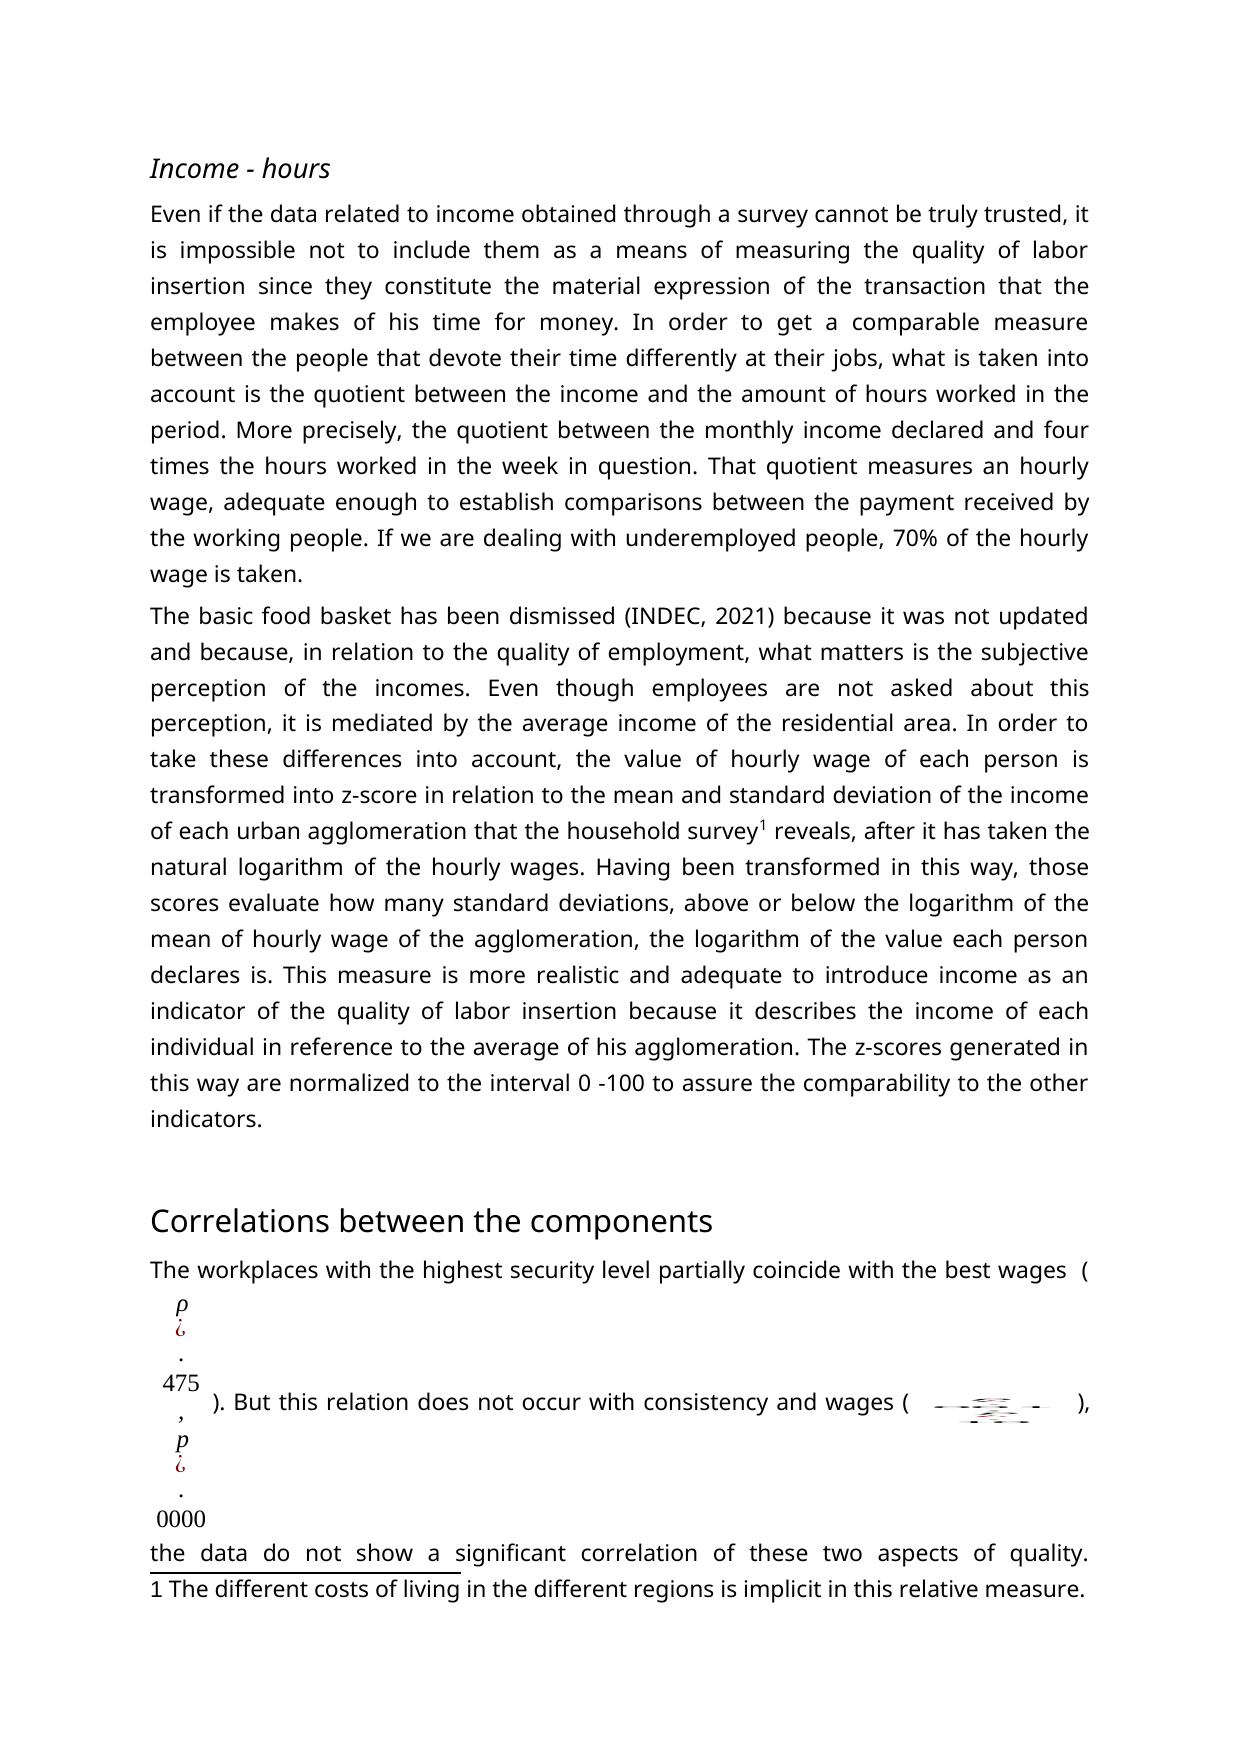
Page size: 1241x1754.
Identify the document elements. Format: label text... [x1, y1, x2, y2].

text The basic food basket has been dismissed (INDEC, 2021) because it was not updated and because, in relation to the quality of employment, what matters is the subjective perception of the incomes. Even though employees are not asked about this perception, it is mediated by the average income of the residential area. In order to take these differences into account, the value of hourly wage of each person is transformed into z-score in relation to the mean and standard deviation of the income of each urban agglomeration that the household survey reveals, after it has taken the natural logarithm of the hourly wages. Having been transformed in this way, those scores evaluate how many standard deviations, above or below the logarithm of the mean of hourly wage of the agglomeration, the logarithm of the value each person declares is. This measure is more realistic and adequate to introduce income as an indicator of the quality of labor insertion because it describes the income of each individual in reference to the average of his agglomeration. The z-scores generated in this way are normalized to the interval 0 -100 to assure the comparability to the other indicators. [150, 599, 1090, 1134]
text The different costs of living in the different regions is implicit in this relative measure. [150, 1573, 1090, 1604]
subtitle Income - hours [150, 150, 1090, 187]
text The workplaces with the highest security level partially coincide with the best wages (). But this relation does not occur with consistency and wages (), the data do not show a significant correlation of these two aspects of quality. Consistency and security have a weak correlation but it is still significant () [150, 1254, 1090, 1568]
text Even if the data related to income obtained through a survey cannot be truly trusted, it is impossible not to include them as a means of measuring the quality of labor insertion since they constitute the material expression of the transaction that the employee makes of his time for money. In order to get a comparable measure between the people that devote their time differently at their jobs, what is taken into account is the quotient between the income and the amount of hours worked in the period. More precisely, the quotient between the monthly income declared and four times the hours worked in the week in question. That quotient measures an hourly wage, adequate enough to establish comparisons between the payment received by the working people. If we are dealing with underemployed people, 70% of the hourly wage is taken. [150, 198, 1090, 589]
subtitle Correlations between the components [150, 1199, 1090, 1242]
